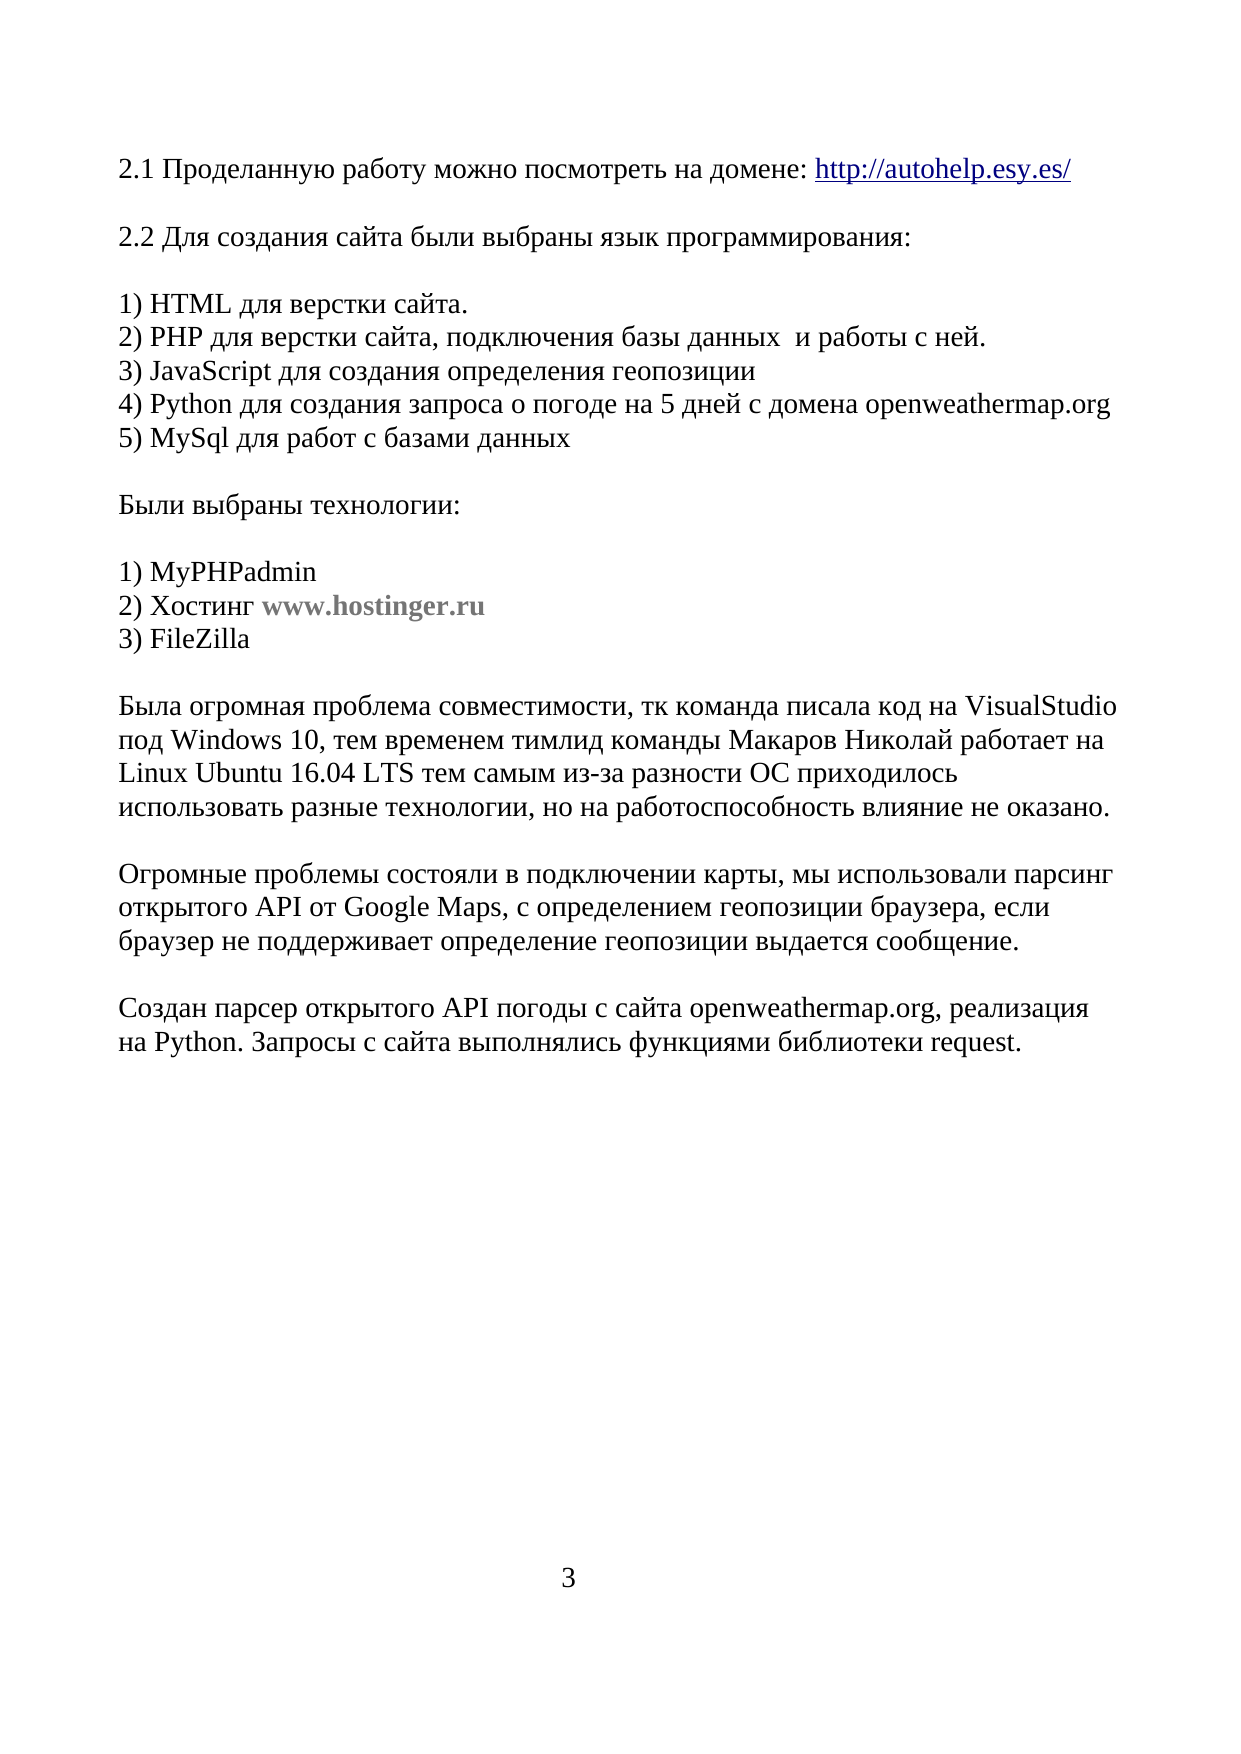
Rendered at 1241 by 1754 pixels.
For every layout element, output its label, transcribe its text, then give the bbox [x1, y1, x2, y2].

text 1) HTML для верстки сайта. [118, 286, 1122, 319]
text Огромные проблемы состояли в подключении карты, мы использовали парсинг открытого API от Google Maps, с определением геопозиции браузера, если браузер не поддерживает определение геопозиции выдается сообщение. [118, 856, 1122, 957]
text 1) MyPHPadmin [118, 554, 1122, 588]
text 4) Python для создания запроса о погоде на 5 дней с домена openweathermap.org [118, 386, 1122, 420]
text 5) MySql для работ с базами данных [118, 420, 1122, 453]
text 3 [118, 1560, 1122, 1594]
text 3) FileZilla [118, 621, 1122, 655]
text 2.2 Для создания сайта были выбраны язык программирования: [118, 219, 1122, 252]
text 2) PHP для верстки сайта, подключения базы данных и работы с ней. [118, 319, 1122, 353]
text Была огромная проблема совместимости, тк команда писала код на VisualStudio под Windows 10, тем временем тимлид команды Макаров Николай работает на Linux Ubuntu 16.04 LTS тем самым из-за разности ОС приходилось использовать разные технологии, но на работоспособность влияние не оказано. [118, 688, 1122, 822]
text 2.1 Проделанную работу можно посмотреть на домене: http://autohelp.esy.es/ [118, 152, 1122, 185]
text 3) JavaScript для создания определения геопозиции [118, 353, 1122, 386]
text Были выбраны технологии: [118, 487, 1122, 521]
text 2) Хостинг www.hostinger.ru [118, 588, 1122, 621]
text Создан парсер открытого API погоды с сайта openweathermap.org, реализация на Python. Запросы с сайта выполнялись функциями библиотеки request. [118, 990, 1122, 1057]
